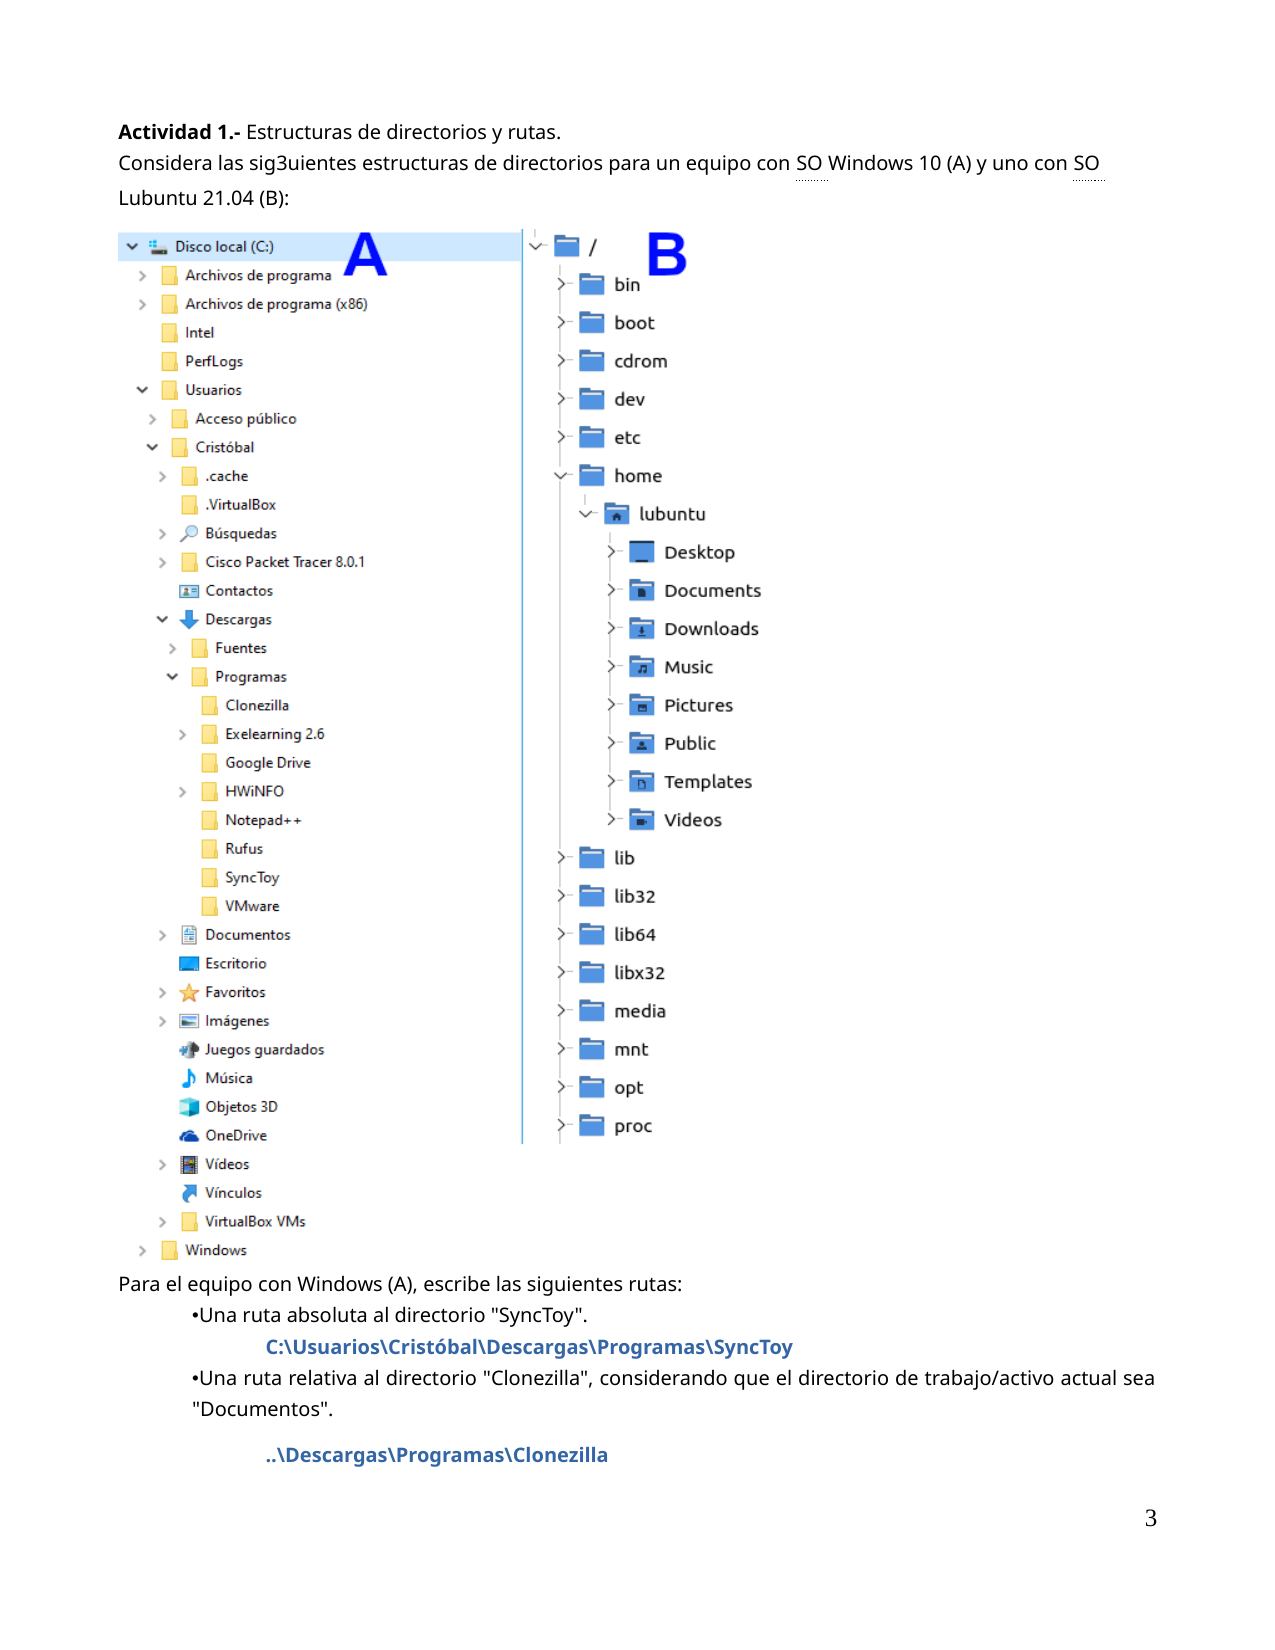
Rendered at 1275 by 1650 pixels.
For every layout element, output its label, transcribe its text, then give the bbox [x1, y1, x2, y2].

list Una ruta absoluta al directorio "SyncToy". [118, 1301, 1157, 1329]
picture [118, 229, 822, 1266]
list Una ruta relativa al directorio "Clonezilla", considerando que el directorio de trabajo/activo actual sea "Documentos". [118, 1364, 1157, 1423]
text Considera las sig3uientes estructuras de directorios para un equipo con SO Windows 10 (A) y uno con SO Lubuntu 21.04 (B): [118, 149, 1157, 211]
text Actividad 1.- Estructuras de directorios y rutas. [118, 118, 1157, 145]
text Para el equipo con Windows (A), escribe las siguientes rutas: [118, 1270, 1157, 1297]
list C:\Usuarios\Cristóbal\Descargas\Programas\SyncToy [236, 1333, 1157, 1360]
list ..\Descargas\Programas\Clonezilla [236, 1441, 1157, 1469]
